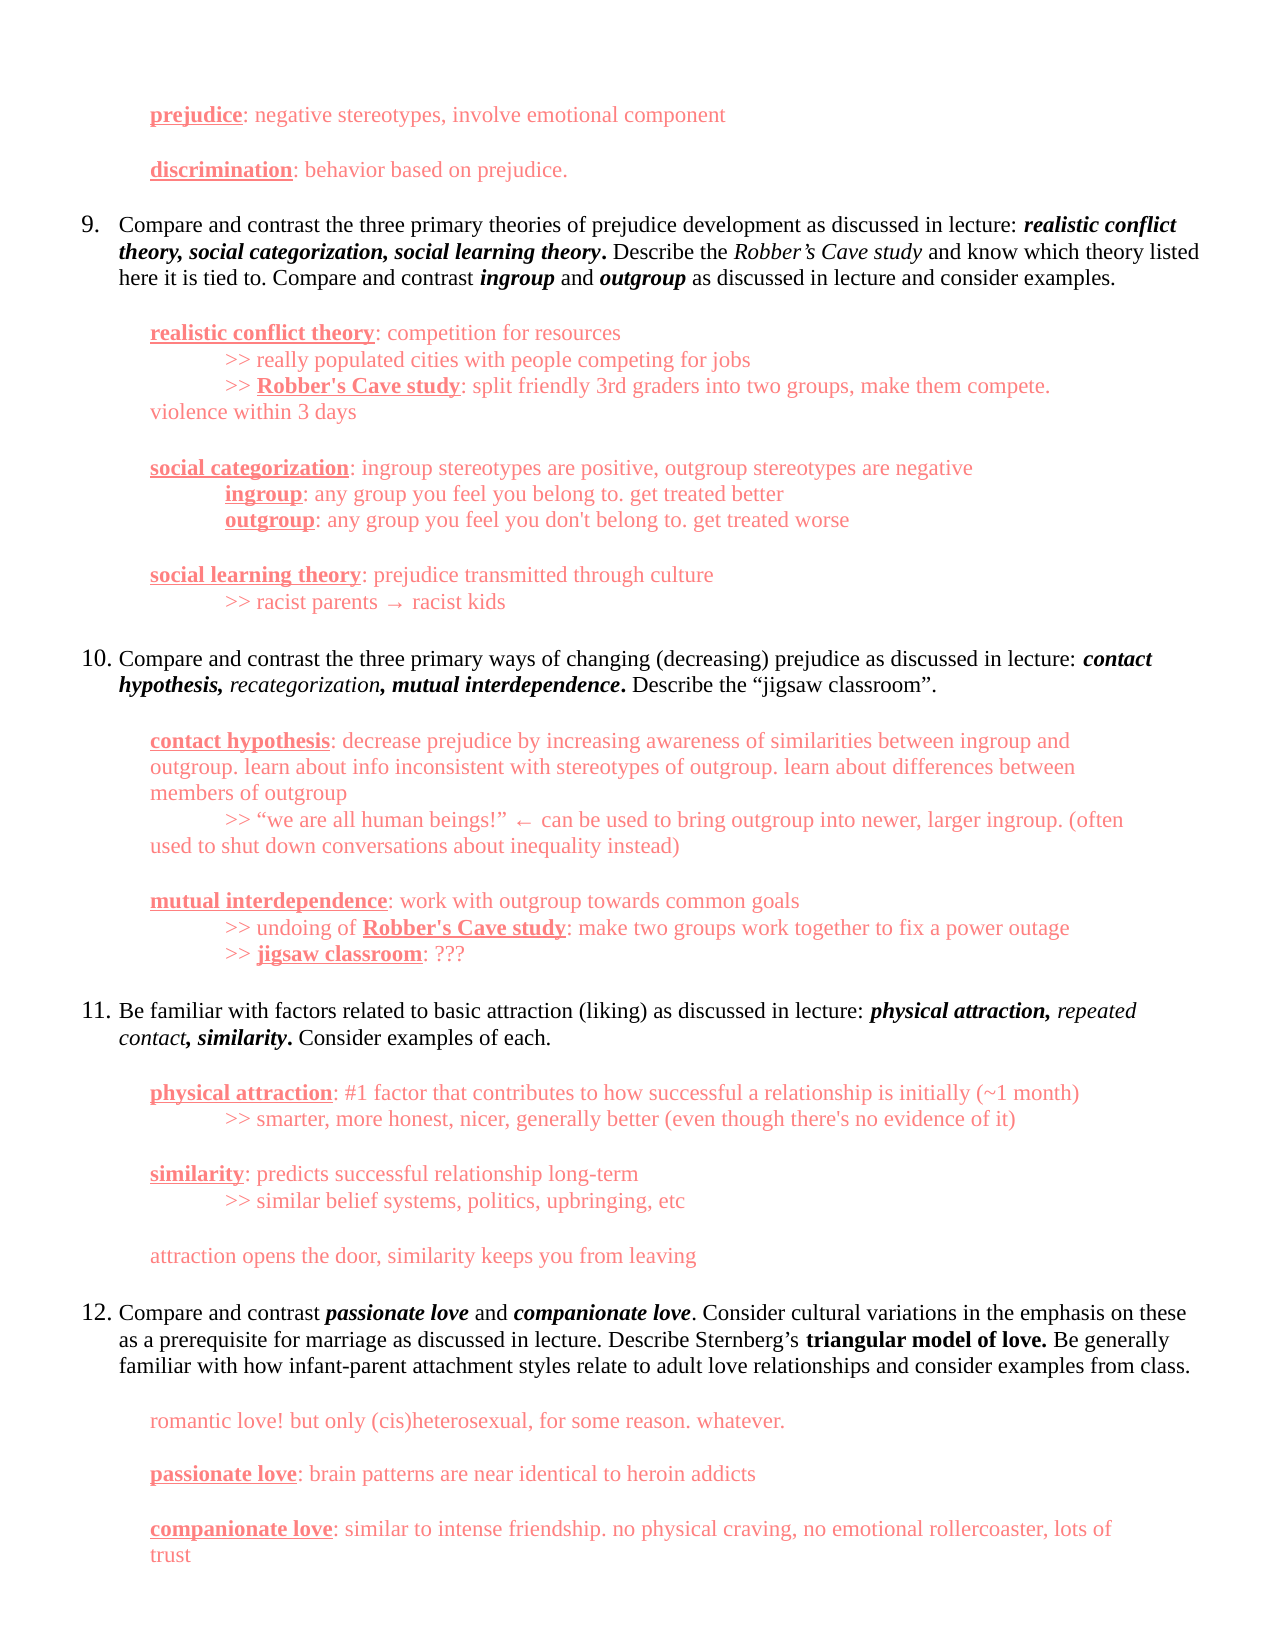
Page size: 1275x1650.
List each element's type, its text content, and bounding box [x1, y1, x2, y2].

text contact hypothesis: decrease prejudice by increasing awareness of similarities between ingroup and outgroup. learn about info inconsistent with stereotypes of outgroup. learn about differences between members of outgroup [150, 727, 1125, 806]
list Compare and contrast the three primary theories of prejudice development as discussed in lecture: realistic conflict theory, social categorization, social learning theory. Describe the Robber’s Cave study and know which theory listed here it is tied to. Compare and contrast ingroup and outgroup as discussed in lecture and consider examples. [81, 209, 1200, 291]
text companionate love: similar to intense friendship. no physical craving, no emotional rollercoaster, lots of trust [150, 1515, 1125, 1568]
text >> smarter, more honest, nicer, generally better (even though there's no evidence of it) [150, 1105, 1125, 1132]
text >> similar belief systems, politics, upbringing, etc [150, 1187, 1125, 1213]
text >> undoing of Robber's Cave study: make two groups work together to fix a power outage [150, 913, 1125, 940]
text passionate love: brain patterns are near identical to heroin addicts [150, 1460, 1125, 1486]
list Compare and contrast the three primary ways of changing (decreasing) prejudice as discussed in lecture: contact hypothesis, recategorization, mutual interdependence. Describe the “jigsaw classroom”. [81, 643, 1200, 698]
list Be familiar with factors related to basic attraction (liking) as discussed in lecture: physical attraction, repeated contact, similarity. Consider examples of each. [81, 995, 1200, 1050]
text social categorization: ingroup stereotypes are positive, outgroup stereotypes are negative [150, 453, 1125, 480]
text ingroup: any group you feel you belong to. get treated better [75, 480, 1125, 506]
text >> racist parents → racist kids [75, 588, 1125, 614]
text realistic conflict theory: competition for resources [150, 319, 1125, 346]
text discrimination: behavior based on prejudice. [150, 156, 1125, 183]
text attraction opens the door, similarity keeps you from leaving [150, 1242, 1125, 1268]
text prejudice: negative stereotypes, involve emotional component [150, 101, 1125, 128]
text outgroup: any group you feel you don't belong to. get treated worse [75, 506, 1125, 533]
text >> Robber's Cave study: split friendly 3rd graders into two groups, make them compete. violence within 3 days [150, 372, 1125, 425]
text >> jigsaw classroom: ??? [150, 940, 1125, 966]
text >> “we are all human beings!” ← can be used to bring outgroup into newer, larger ingroup. (often used to shut down conversations about inequality instead) [150, 806, 1125, 858]
text >> really populated cities with people competing for jobs [150, 346, 1125, 372]
text physical attraction: #1 factor that contributes to how successful a relationship is initially (~1 month) [150, 1079, 1125, 1105]
text social learning theory: prejudice transmitted through culture [75, 561, 1125, 588]
text similarity: predicts successful relationship long-term [150, 1160, 1125, 1187]
text romantic love! but only (cis)heterosexual, for some reason. whatever. [75, 1407, 1125, 1433]
list Compare and contrast passionate love and companionate love. Consider cultural variations in the emphasis on these as a prerequisite for marriage as discussed in lecture. Describe Sternberg’s triangular model of love. Be generally familiar with how infant-parent attachment styles relate to adult love relationships and consider examples from class. [81, 1297, 1200, 1378]
text mutual interdependence: work with outgroup towards common goals [150, 887, 1125, 913]
